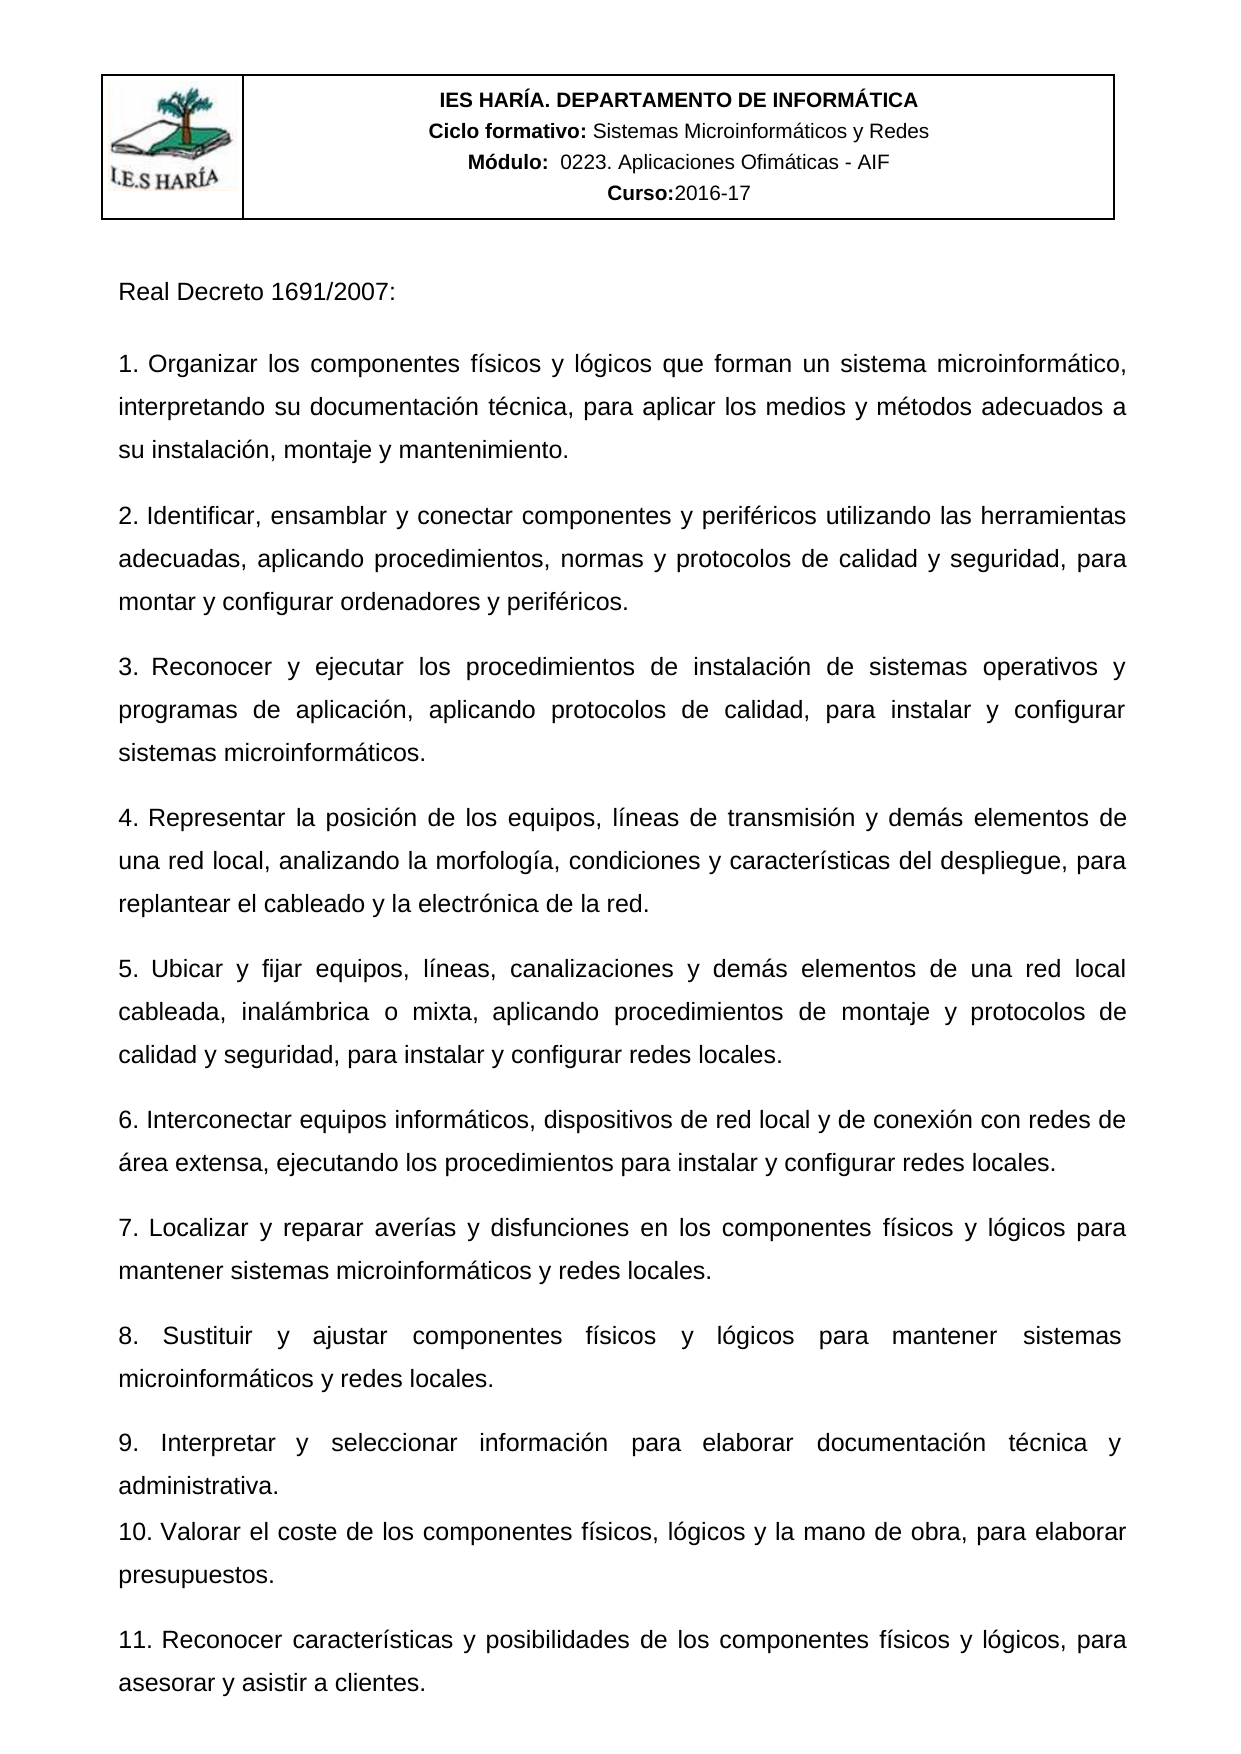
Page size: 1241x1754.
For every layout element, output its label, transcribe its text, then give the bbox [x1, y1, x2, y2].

picture [107, 81, 238, 191]
text Real Decreto 1691/2007: [118, 277, 400, 306]
text 11. Reconocer características y posibilidades de los componentes físicos y lógicos, para asesorar y asistir a clientes. [118, 1625, 1127, 1697]
text 5. Ubicar y fijar equipos, líneas, canalizaciones y demás elementos de una red local cableada, inalámbrica o mixta, aplicando procedimientos de montaje y protocolos de calidad y seguridad, para instalar y configurar redes locales. [118, 954, 1127, 1069]
text 10. Valorar el coste de los componentes físicos, lógicos y la mano de obra, para elaborar presupuestos. [118, 1517, 1127, 1589]
text 6. Interconectar equipos informáticos, dispositivos de red local y de conexión con redes de área extensa, ejecutando los procedimientos para instalar y configurar redes locales. [118, 1105, 1127, 1177]
text 7. Localizar y reparar averías y disfunciones en los componentes físicos y lógicos para mantener sistemas microinformáticos y redes locales. [118, 1213, 1127, 1285]
text 9. Interpretar y seleccionar información para elaborar documentación técnica y administrativa. [118, 1428, 1127, 1500]
text 1. Organizar los componentes físicos y lógicos que forman un sistema microinformático, interpretando su documentación técnica, para aplicar los medios y métodos adecuados a su instalación, montaje y mantenimiento. [118, 349, 1127, 464]
text 2. Identificar, ensamblar y conectar componentes y periféricos utilizando las herramientas adecuadas, aplicando procedimientos, normas y protocolos de calidad y seguridad, para montar y configurar ordenadores y periféricos. [118, 501, 1127, 616]
text 4. Representar la posición de los equipos, líneas de transmisión y demás elementos de una red local, analizando la morfología, condiciones y características del despliegue, para replantear el cableado y la electrónica de la red. [118, 803, 1127, 918]
text 3. Reconocer y ejecutar los procedimientos de instalación de sistemas operativos y programas de aplicación, aplicando protocolos de calidad, para instalar y configurar sistemas microinformáticos. [118, 652, 1127, 767]
text 8. Sustituir y ajustar componentes físicos y lógicos para mantener sistemas microinformáticos y redes locales. [118, 1321, 1127, 1393]
